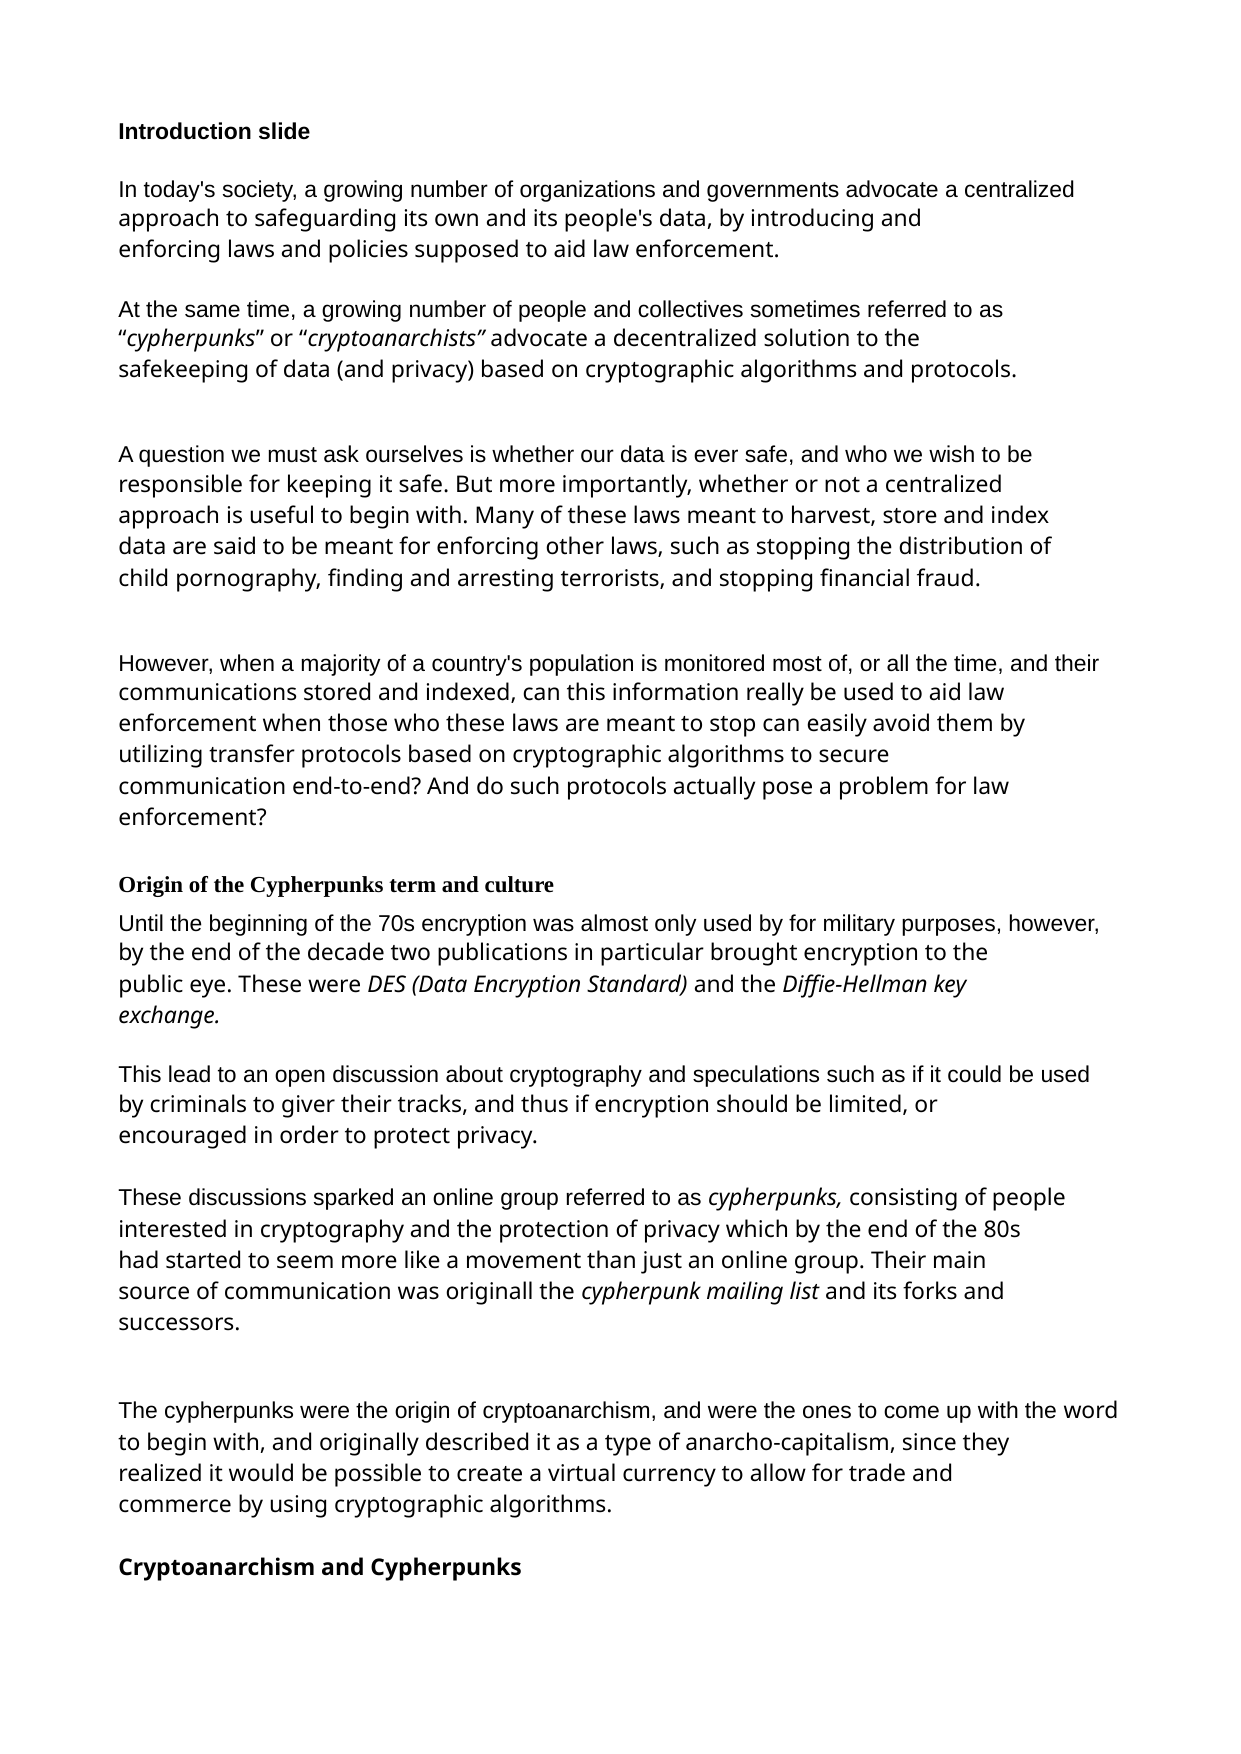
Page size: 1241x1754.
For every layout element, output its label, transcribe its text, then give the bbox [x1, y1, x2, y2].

text realized it would be possible to create a virtual currency to allow for trade and [118, 1457, 1122, 1488]
text encouraged in order to protect privacy. [118, 1119, 1122, 1150]
text Origin of the Cypherpunks term and culture [118, 871, 1122, 897]
text approach to safeguarding its own and its people's data, by introducing and [118, 202, 1122, 233]
text enforcement? [118, 801, 1122, 832]
text In today's society, a growing number of organizations and governments advocate a centralized [118, 176, 1122, 202]
text Until the beginning of the 70s encryption was almost only used by for military purposes, however, [118, 910, 1122, 936]
text safekeeping of data (and privacy) based on cryptographic algorithms and protocols. [118, 353, 1122, 385]
text public eye. These were DES (Data Encryption Standard) and the Diffie-Hellman key [118, 967, 1122, 999]
text enforcing laws and policies supposed to aid law enforcement. [118, 233, 1122, 264]
text approach is useful to begin with. Many of these laws meant to harvest, store and index [118, 499, 1122, 530]
text Cryptoanarchism and Cypherpunks [118, 1551, 1122, 1582]
text had started to seem more like a movement than just an online group. Their main [118, 1244, 1122, 1275]
text “cypherpunks” or “cryptoanarchists” advocate a decentralized solution to the [118, 322, 1122, 353]
text At the same time, a growing number of people and collectives sometimes referred to as [118, 296, 1122, 322]
text responsible for keeping it safe. But more importantly, whether or not a centralized [118, 468, 1122, 499]
text data are said to be meant for enforcing other laws, such as stopping the distribution of [118, 530, 1122, 562]
text child pornography, finding and arresting terrorists, and stopping financial fraud. [118, 562, 1122, 593]
text communication end-to-end? And do such protocols actually pose a problem for law [118, 770, 1122, 801]
text by criminals to giver their tracks, and thus if encryption should be limited, or [118, 1088, 1122, 1119]
text commerce by using cryptographic algorithms. [118, 1488, 1122, 1519]
text utilizing transfer protocols based on cryptographic algorithms to secure [118, 738, 1122, 770]
text interested in cryptography and the protection of privacy which by the end of the 80s [118, 1213, 1122, 1244]
text exchange. [118, 999, 1122, 1030]
text communications stored and indexed, can this information really be used to aid law [118, 676, 1122, 707]
text Introduction slide [118, 118, 1122, 144]
text A question we must ask ourselves is whether our data is ever safe, and who we wish to be [118, 441, 1122, 468]
text source of communication was originall the cypherpunk mailing list and its forks and [118, 1275, 1122, 1306]
text successors. [118, 1306, 1122, 1338]
text to begin with, and originally described it as a type of anarcho-capitalism, since they [118, 1426, 1122, 1457]
text However, when a majority of a country's population is monitored most of, or all the time, and their [118, 649, 1122, 676]
text by the end of the decade two publications in particular brought encryption to the [118, 936, 1122, 967]
text These discussions sparked an online group referred to as cypherpunks, consisting of people [118, 1181, 1122, 1213]
text enforcement when those who these laws are meant to stop can easily avoid them by [118, 707, 1122, 738]
text This lead to an open discussion about cryptography and speculations such as if it could be used [118, 1061, 1122, 1088]
text The cypherpunks were the origin of cryptoanarchism, and were the ones to come up with the word [118, 1394, 1122, 1426]
